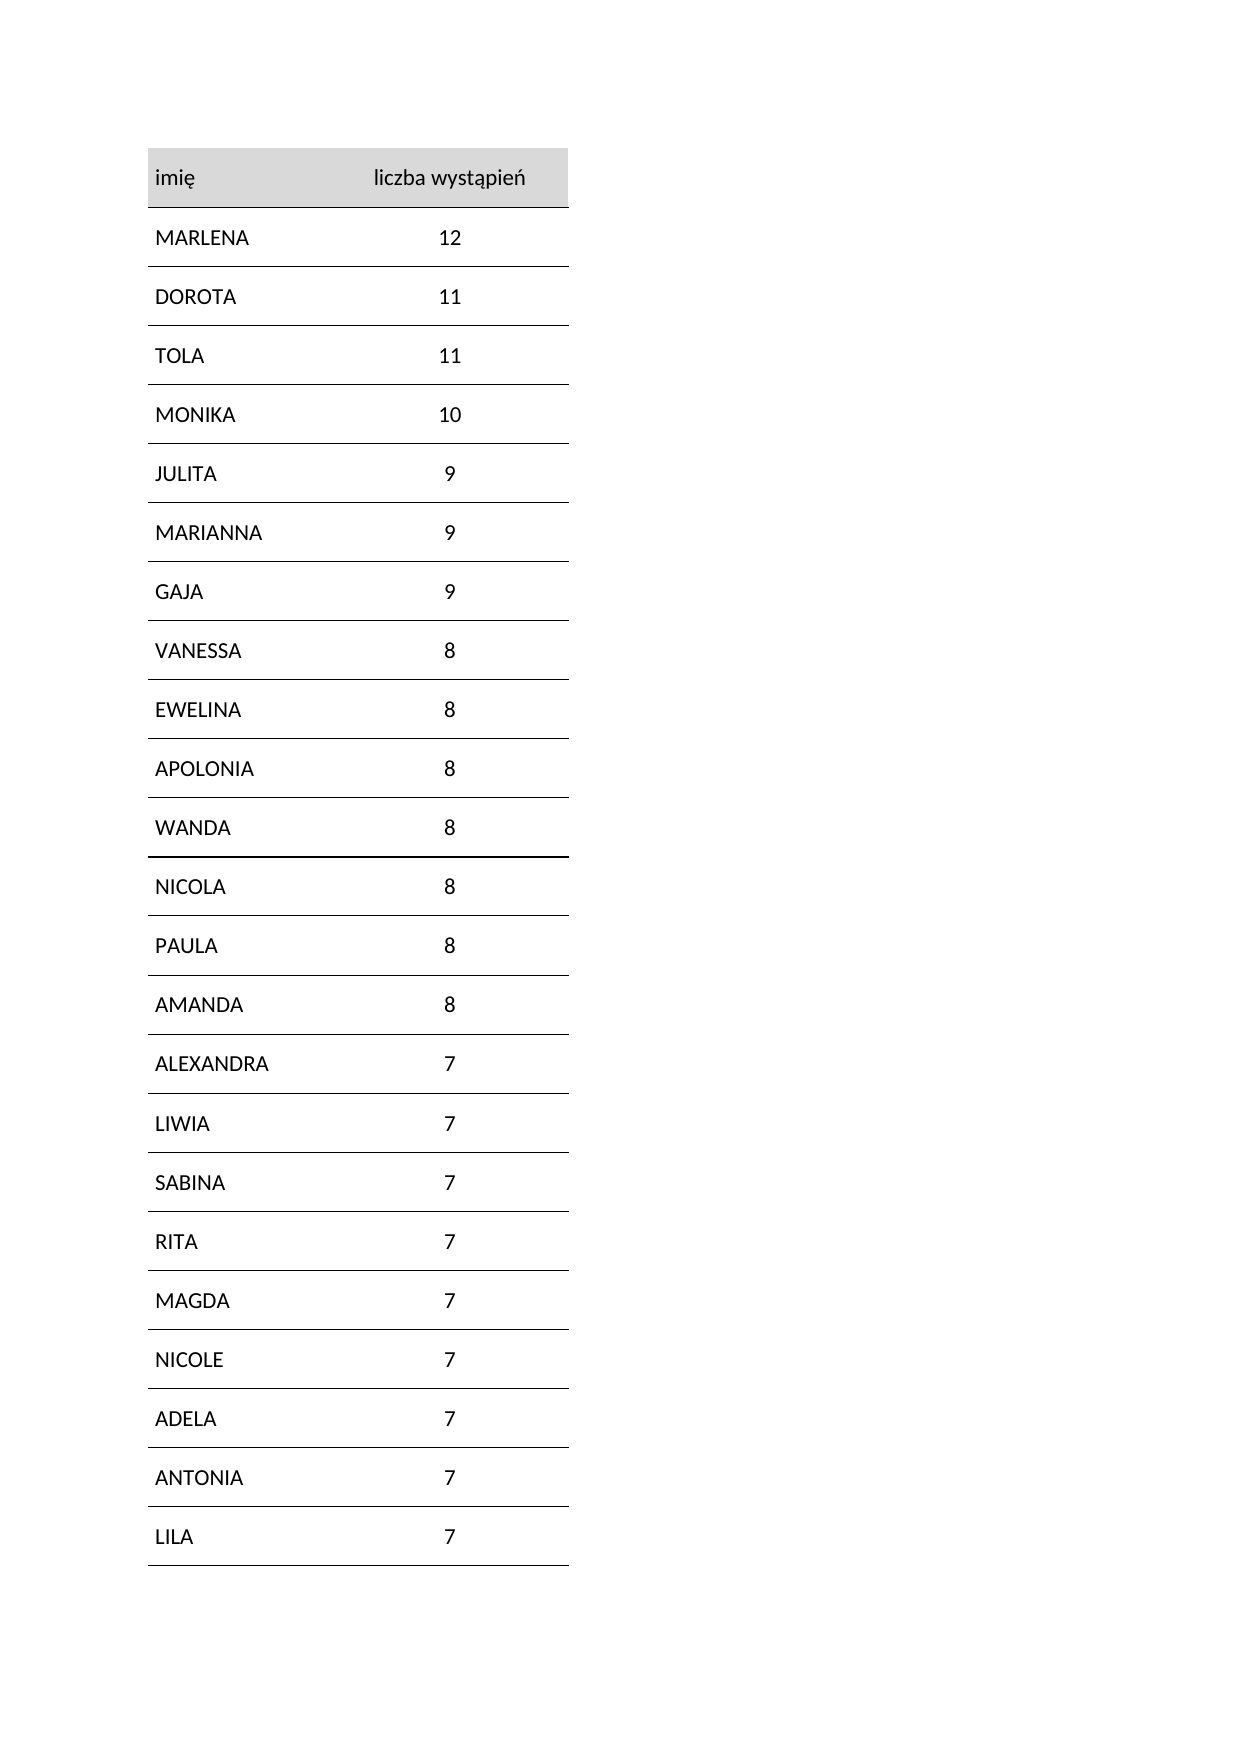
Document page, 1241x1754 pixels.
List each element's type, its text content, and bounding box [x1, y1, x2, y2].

table_cell 9 [331, 444, 568, 502]
table_cell WANDA [148, 798, 331, 856]
table_cell 7 [331, 1094, 568, 1152]
table_cell EWELINA [148, 680, 331, 738]
table_cell 11 [331, 267, 568, 325]
table_cell 7 [331, 1448, 568, 1506]
table_cell 7 [331, 1153, 568, 1211]
table_cell DOROTA [148, 267, 331, 325]
table_cell APOLONIA [148, 739, 331, 797]
table_cell 7 [331, 1330, 568, 1388]
table_cell 11 [331, 326, 568, 384]
table_cell 8 [331, 916, 568, 974]
table_cell 7 [331, 1271, 568, 1329]
table_cell LIWIA [148, 1094, 331, 1152]
table_cell GAJA [148, 562, 331, 620]
table_cell 9 [331, 503, 568, 561]
table_cell ALEXANDRA [148, 1035, 331, 1093]
table_cell MARIANNA [148, 503, 331, 561]
table_cell MONIKA [148, 385, 331, 443]
table_cell LILA [148, 1507, 331, 1565]
table_cell MARLENA [148, 208, 331, 266]
table_cell 10 [331, 385, 568, 443]
table_cell 7 [331, 1507, 568, 1565]
table_cell 8 [331, 739, 568, 797]
table_cell NICOLE [148, 1330, 331, 1388]
table_cell JULITA [148, 444, 331, 502]
table_cell 8 [331, 680, 568, 738]
table_cell 7 [331, 1212, 568, 1270]
table_cell MAGDA [148, 1271, 331, 1329]
table_cell AMANDA [148, 976, 331, 1033]
table_cell 8 [331, 798, 568, 856]
table_cell RITA [148, 1212, 331, 1270]
table_cell 8 [331, 621, 568, 679]
table_cell 12 [331, 208, 568, 266]
table_cell 9 [331, 562, 568, 620]
table_cell VANESSA [148, 621, 331, 679]
table_header imię [148, 148, 331, 207]
table_cell 8 [331, 976, 568, 1033]
table_cell PAULA [148, 916, 331, 974]
table_cell 7 [331, 1035, 568, 1093]
table_cell ANTONIA [148, 1448, 331, 1506]
table_cell TOLA [148, 326, 331, 384]
table_header liczba wystąpień [331, 148, 568, 207]
table_cell ADELA [148, 1389, 331, 1447]
table_cell 8 [331, 858, 568, 915]
table_cell SABINA [148, 1153, 331, 1211]
table_cell NICOLA [148, 858, 331, 915]
table_cell 7 [331, 1389, 568, 1447]
